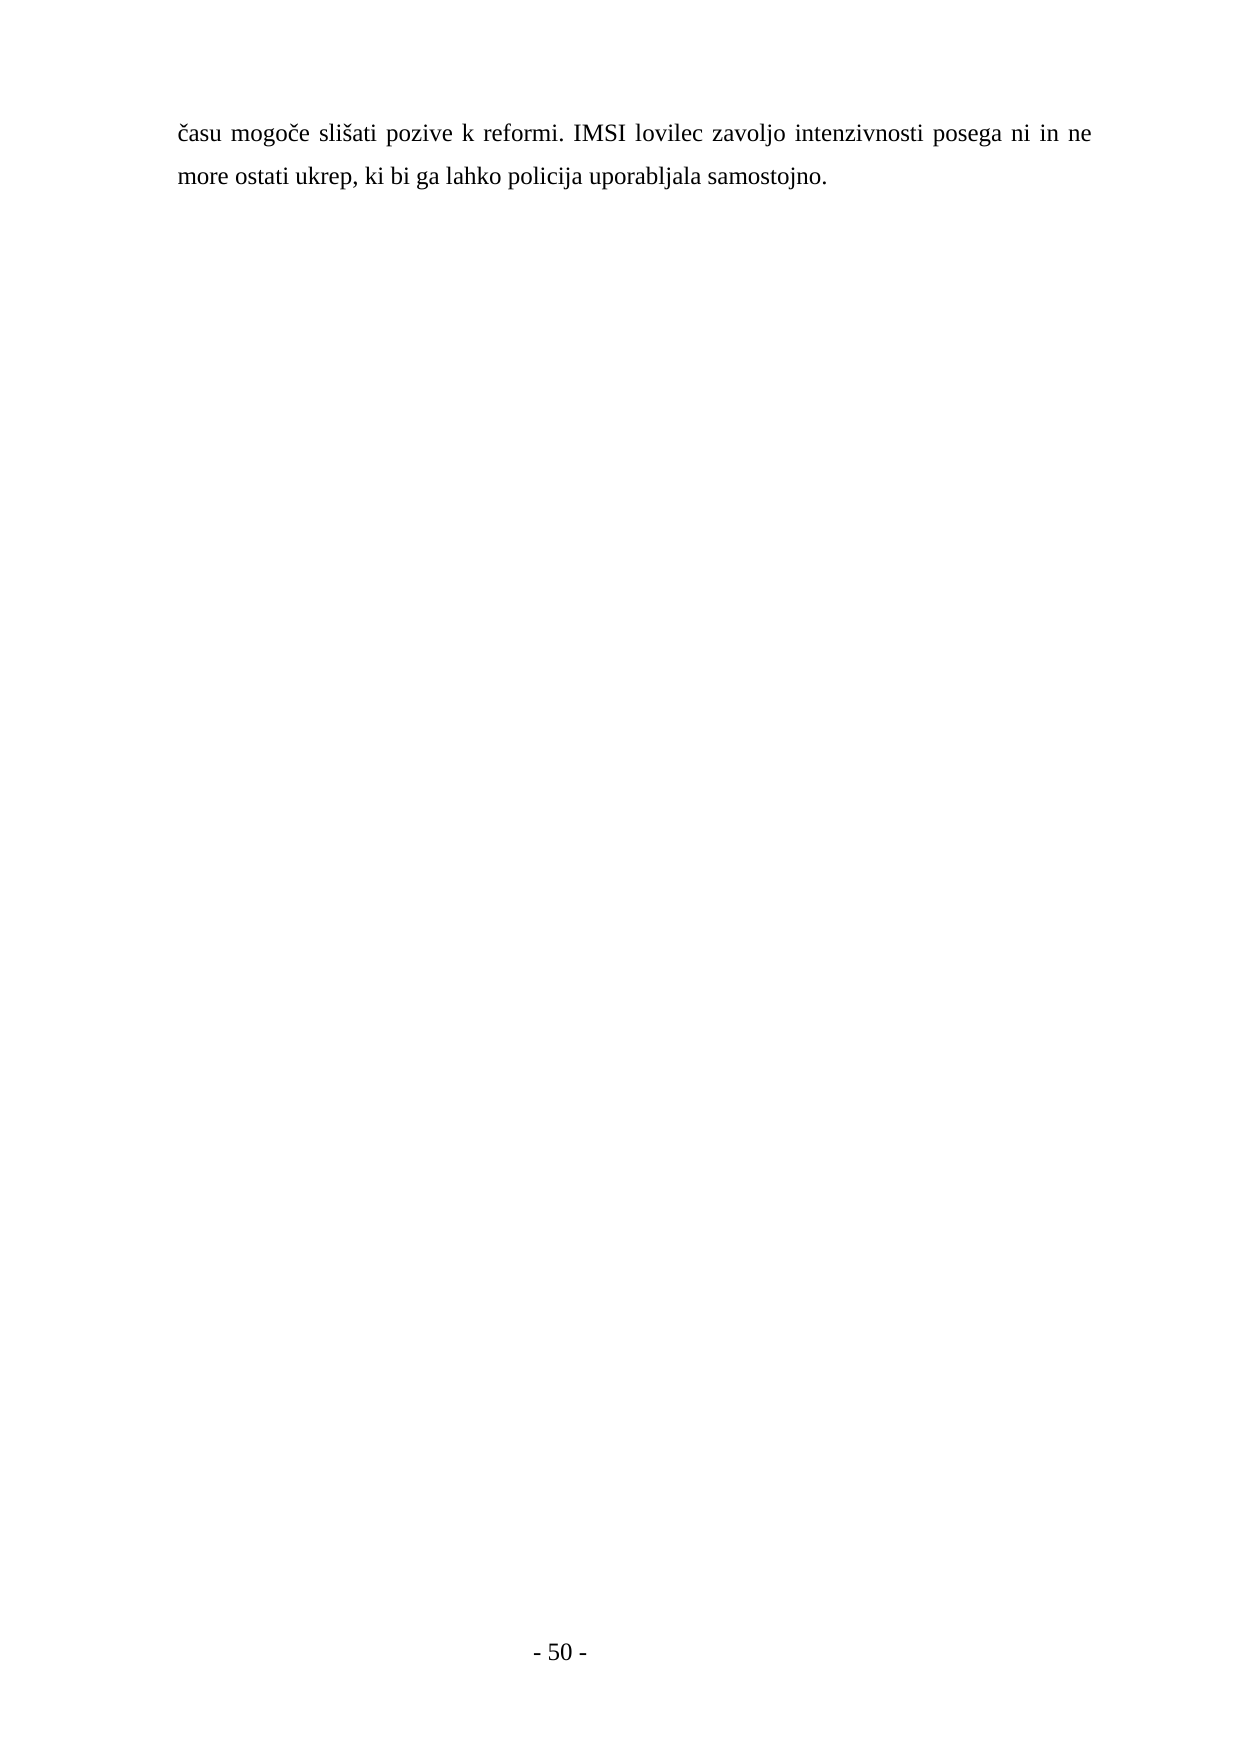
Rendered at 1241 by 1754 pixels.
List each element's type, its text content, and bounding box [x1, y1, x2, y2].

text času mogoče slišati pozive k reformi. IMSI lovilec zavoljo intenzivnosti posega ni in ne more ostati ukrep, ki bi ga lahko policija uporabljala samostojno. [177, 118, 1093, 190]
